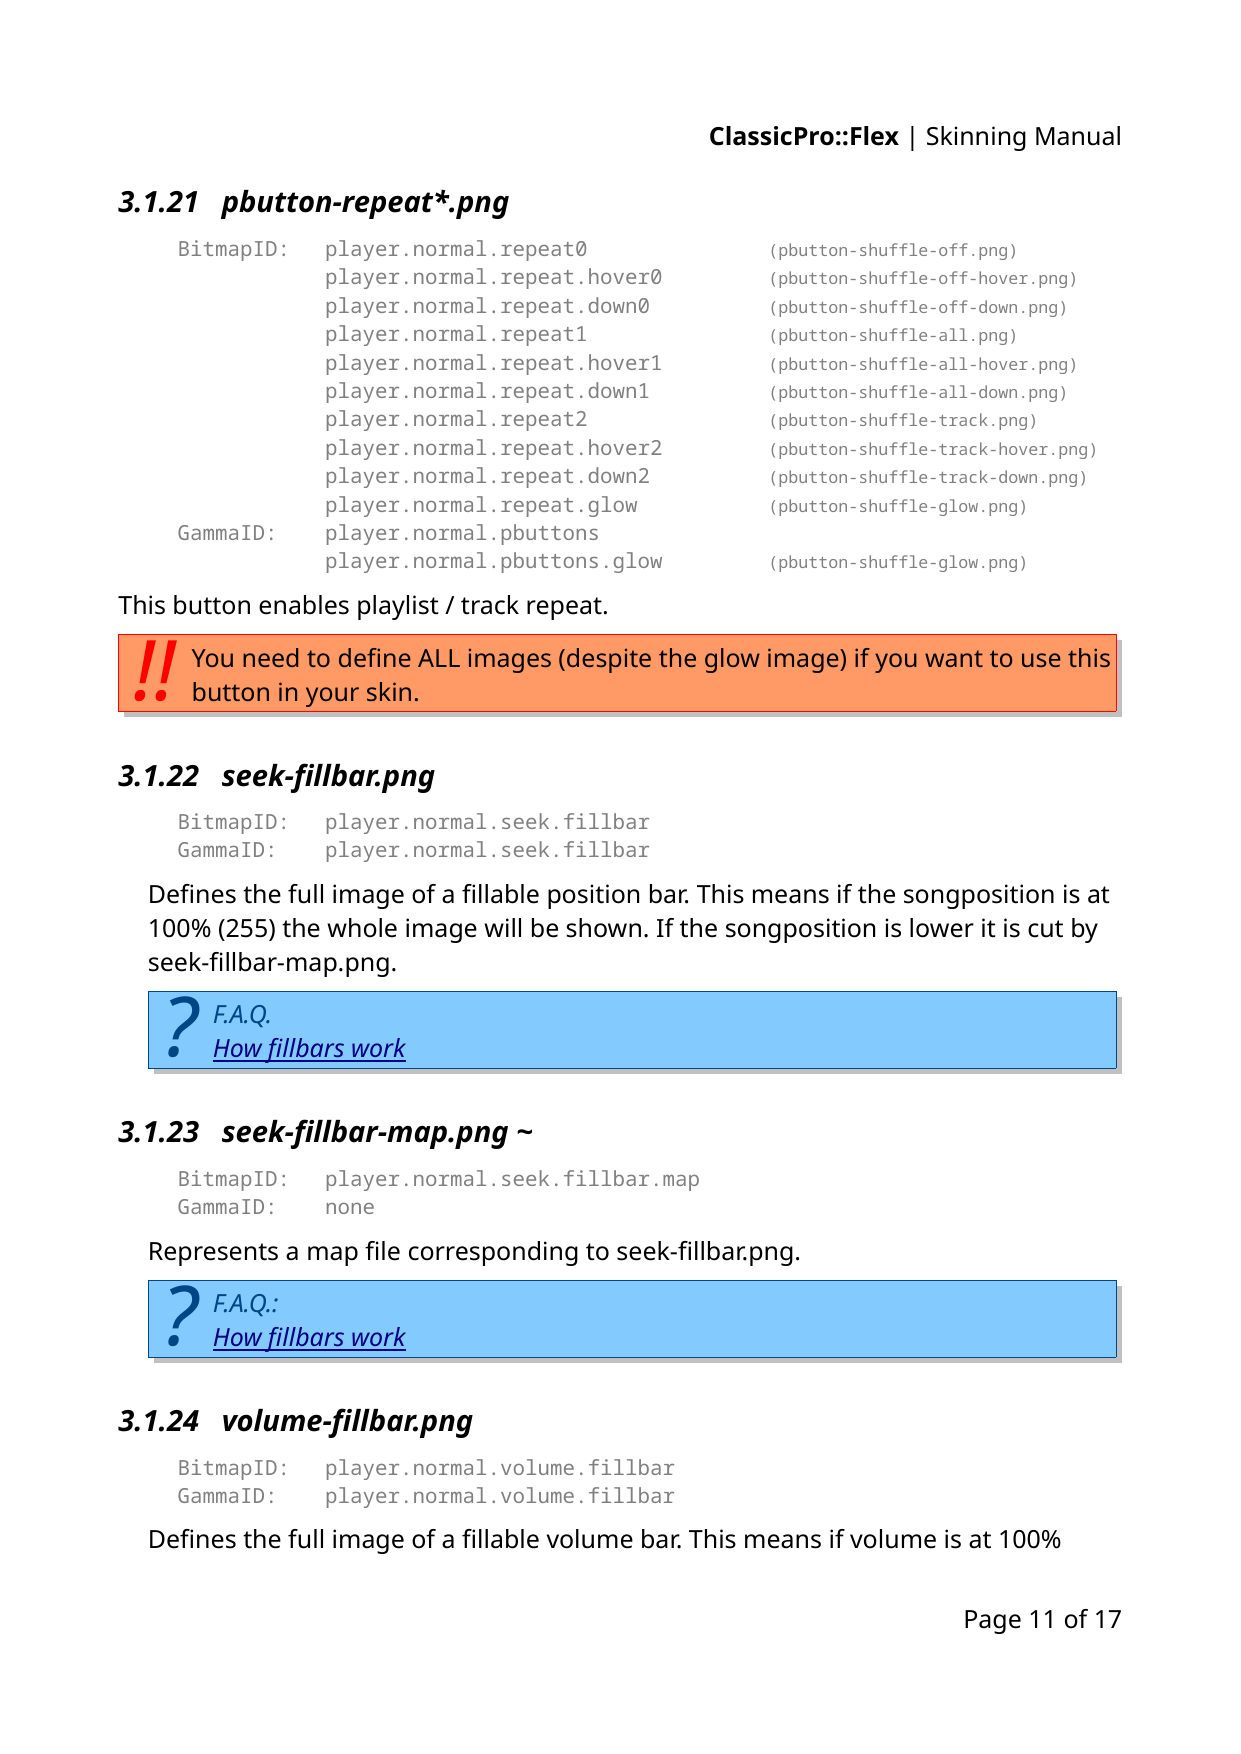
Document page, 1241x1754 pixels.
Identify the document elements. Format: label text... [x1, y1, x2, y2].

text BitmapID: player.normal.seek.fillbar GammaID: player.normal.seek.fillbar [177, 807, 1122, 864]
subtitle seek-fillbar-map.png ~ [118, 1112, 1122, 1151]
text Defines the full image of a fillable volume bar. This means if volume is at 100% [148, 1522, 1122, 1556]
text ?F.A.Q.: How fillbars work [149, 1281, 1116, 1357]
subtitle volume-fillbar.png [118, 1400, 1122, 1440]
text Defines the full image of a fillable position bar. This means if the songposition is at 100% (255) the whole image will be shown. If the songposition is lower it is cut by seek-fillbar-map.png. [148, 876, 1122, 978]
text ?F.A.Q. How fillbars work [149, 992, 1116, 1068]
text This button enables playlist / track repeat. [118, 588, 1122, 622]
subtitle pbutton-repeat*.png [118, 182, 1122, 221]
subtitle seek-fillbar.png [118, 755, 1122, 794]
text BitmapID: player.normal.seek.fillbar.map GammaID: none [177, 1164, 1122, 1221]
text BitmapID: player.normal.volume.fillbar GammaID: player.normal.volume.fillbar [177, 1453, 1122, 1509]
text BitmapID: player.normal.repeat0 (pbutton-shuffle-off.png) player.normal.repeat.hover0 (pbutton-shuffle-off-hover.png) player.normal.repeat.down0 (pbutton-shuffle-off-down.png) player.normal.repeat1 (pbutton-shuffle-all.png) player.normal.repeat.hover1 (pbutton-shuffle-all-hover.png) player.normal.repeat.down1 (pbutton-shuffle-all-down.png) player.normal.repeat2 (pbutton-shuffle-track.png) player.normal.repeat.hover2 (pbutton-shuffle-track-hover.png) player.normal.repeat.down2 (pbutton-shuffle-track-down.png) player.normal.repeat.glow (pbutton-shuffle-glow.png) GammaID: player.normal.pbuttons player.normal.pbuttons.glow (pbutton-shuffle-glow.png) [177, 234, 1122, 575]
text !!You need to define ALL images (despite the glow image) if you want to use this button in your skin. [119, 635, 1116, 711]
text Represents a map file corresponding to seek-fillbar.png. [148, 1233, 1122, 1267]
